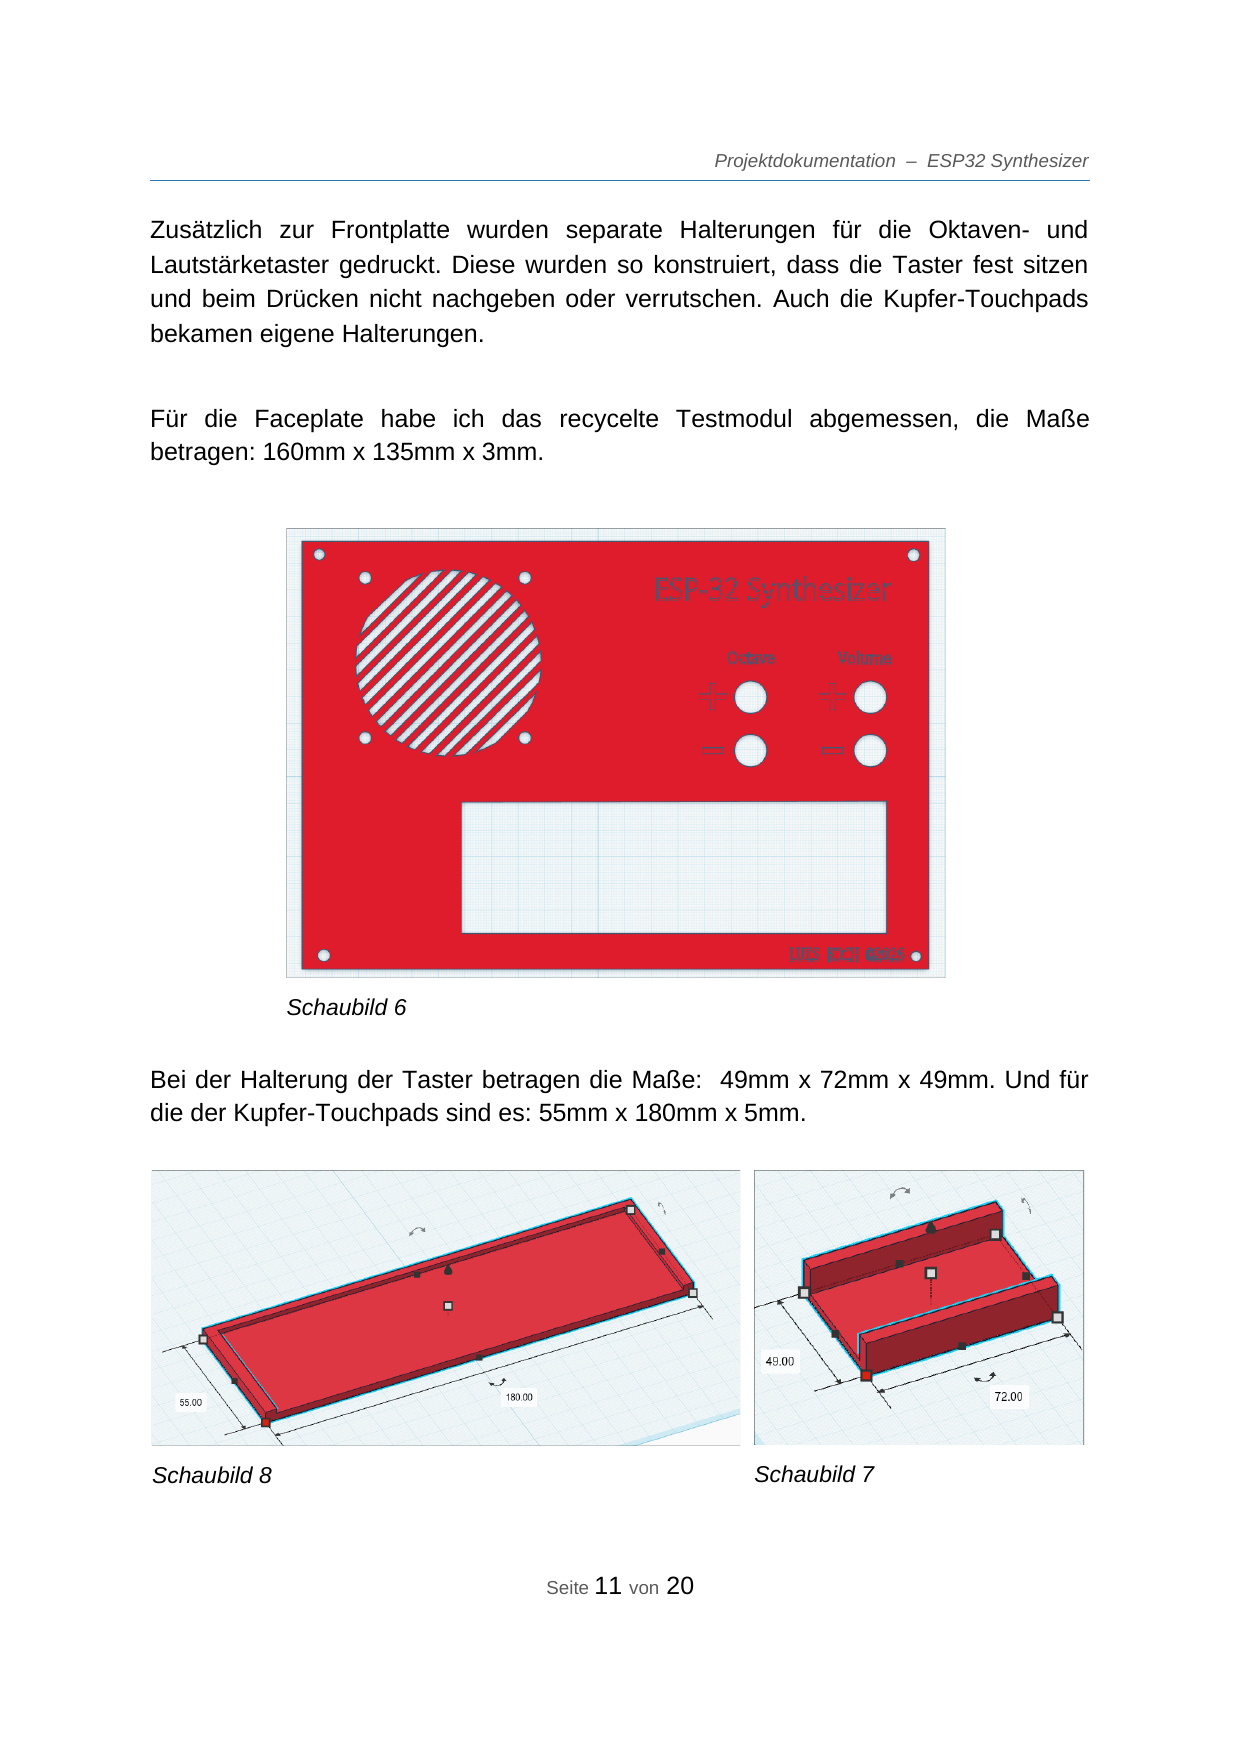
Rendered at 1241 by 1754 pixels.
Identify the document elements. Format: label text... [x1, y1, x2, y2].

text Schaubild 7 [754, 1445, 1084, 1487]
picture [286, 528, 946, 978]
text Schaubild 6 [286, 978, 946, 1020]
picture [151, 1170, 741, 1446]
picture [754, 1170, 1085, 1445]
text Bei der Halterung der Taster betragen die Maße: 49mm x 72mm x 49mm. Und für die der Kupfer-Touchpads sind es: 55mm x 180mm x 5mm. [150, 1065, 1090, 1126]
text Für die Faceplate habe ich das recycelte Testmodul abgemessen, die Maße betragen: 160mm x 135mm x 3mm. [150, 404, 1090, 466]
text Schaubild 8 [152, 1446, 740, 1488]
text Zusätzlich zur Frontplatte wurden separate Halterungen für die Oktaven- und Lautstärketaster gedruckt. Diese wurden so konstruiert, dass die Taster fest sitzen und beim Drücken nicht nachgeben oder verrutschen. Auch die Kupfer-Touchpads bekamen eigene Halterungen. [150, 215, 1090, 347]
